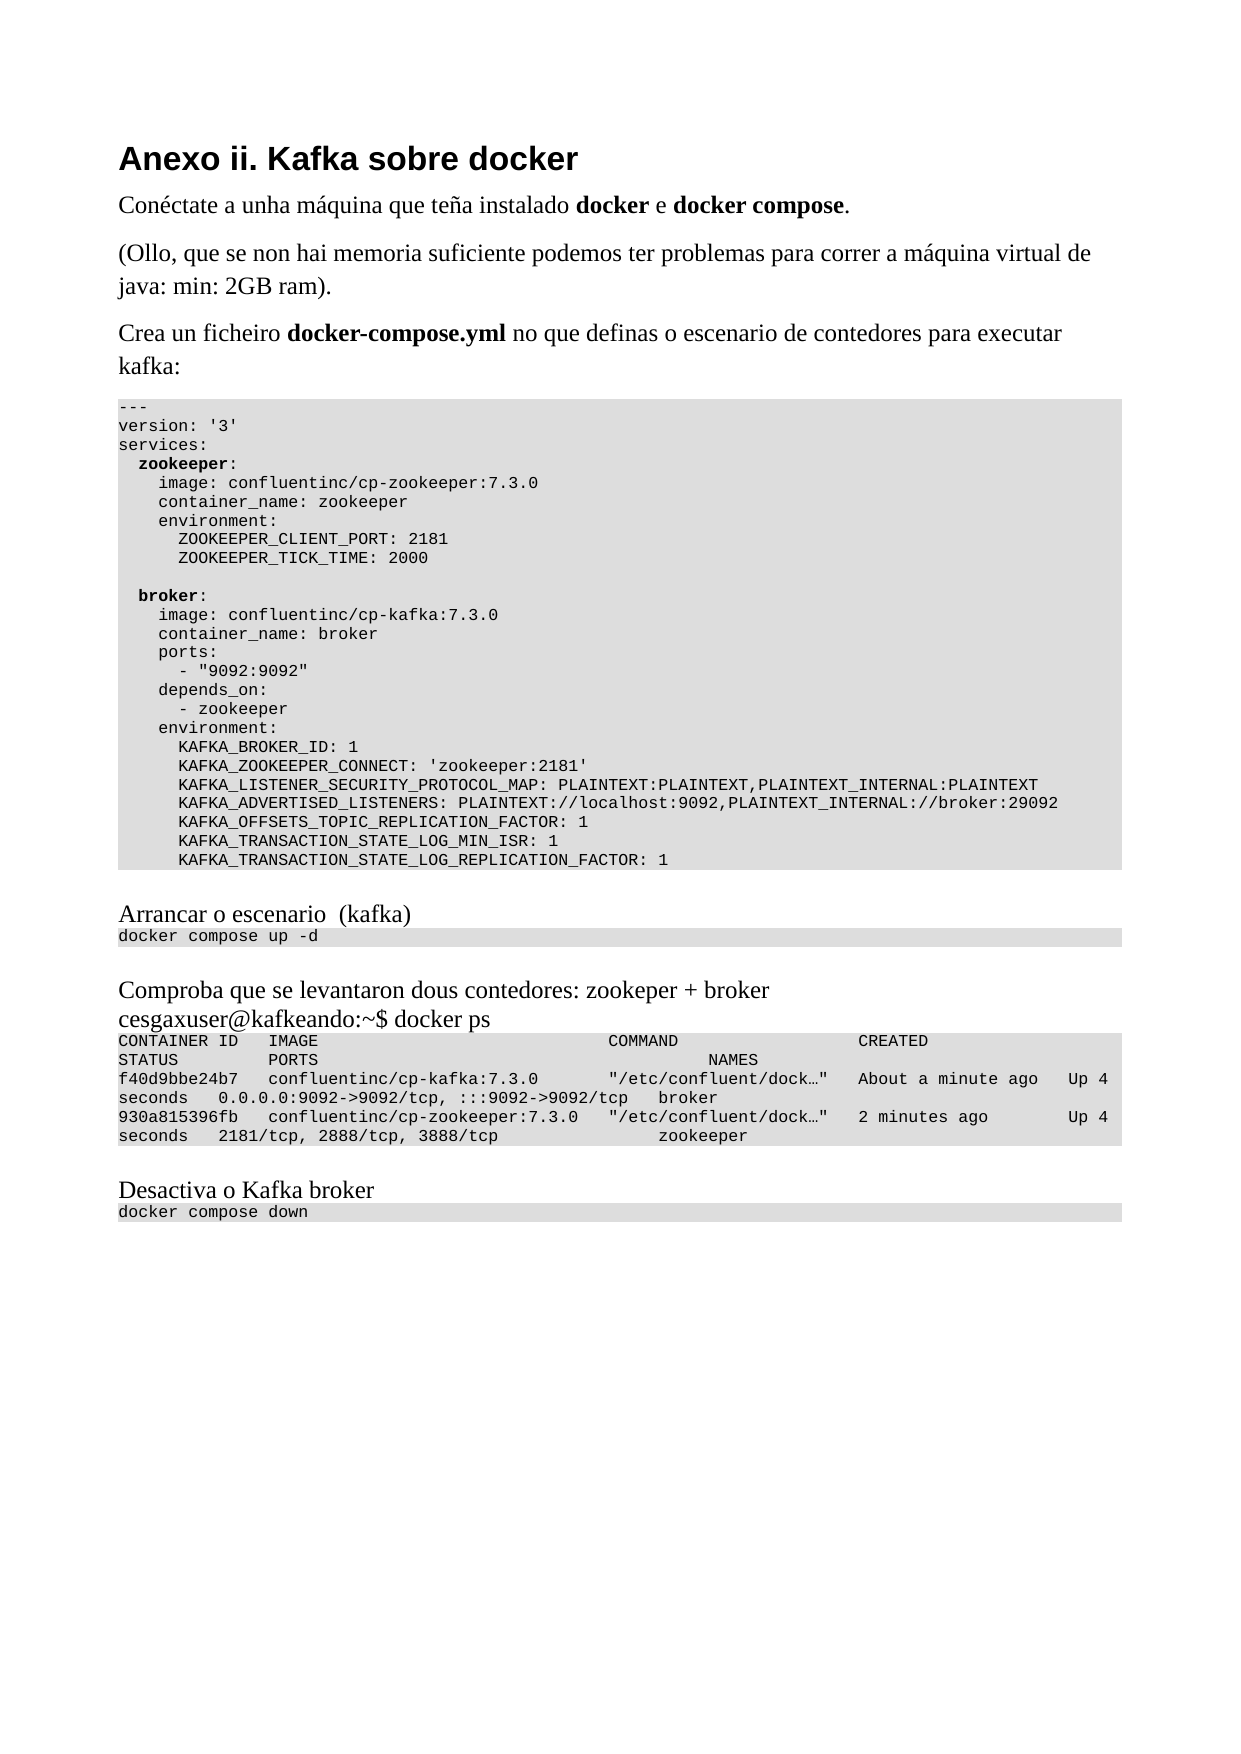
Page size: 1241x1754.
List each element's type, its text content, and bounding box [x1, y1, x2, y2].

text broker: [118, 587, 1122, 606]
text Crea un ficheiro docker-compose.yml no que definas o escenario de contedores para executar kafka: [118, 318, 1122, 380]
text depends_on: [118, 682, 1122, 701]
text image: confluentinc/cp-zookeeper:7.3.0 [118, 474, 1122, 493]
text Conéctate a unha máquina que teña instalado docker e docker compose. [118, 190, 1122, 219]
text KAFKA_LISTENER_SECURITY_PROTOCOL_MAP: PLAINTEXT:PLAINTEXT,PLAINTEXT_INTERNAL:PLAINTEXT [118, 776, 1122, 795]
text environment: [118, 512, 1122, 531]
text docker compose up -d [118, 928, 1122, 947]
text ZOOKEEPER_CLIENT_PORT: 2181 [118, 531, 1122, 550]
text f40d9bbe24b7 confluentinc/cp-kafka:7.3.0 "/etc/confluent/dock…" About a minute ago Up 4 seconds 0.0.0.0:9092->9092/tcp, :::9092->9092/tcp broker [118, 1071, 1122, 1108]
text Desactiva o Kafka broker [118, 1175, 1122, 1203]
text version: '3' [118, 418, 1122, 437]
text KAFKA_ZOOKEEPER_CONNECT: 'zookeeper:2181' [118, 757, 1122, 776]
text - zookeeper [118, 701, 1122, 719]
text container_name: zookeeper [118, 493, 1122, 512]
text Comproba que se levantaron dous contedores: zookeper + broker [118, 975, 1122, 1004]
text (Ollo, que se non hai memoria suficiente podemos ter problemas para correr a máquina virtual de java: min: 2GB ram). [118, 238, 1122, 299]
text zookeeper: [118, 456, 1122, 474]
text environment: [118, 719, 1122, 738]
text --- [118, 399, 1122, 418]
text Arrancar o escenario (kafka) [118, 899, 1122, 928]
text KAFKA_TRANSACTION_STATE_LOG_MIN_ISR: 1 [118, 833, 1122, 851]
text container_name: broker [118, 625, 1122, 644]
text docker compose down [118, 1203, 1122, 1222]
text KAFKA_ADVERTISED_LISTENERS: PLAINTEXT://localhost:9092,PLAINTEXT_INTERNAL://broker:29092 [118, 795, 1122, 814]
subtitle Anexo ii. Kafka sobre docker [118, 139, 1122, 178]
text ports: [118, 644, 1122, 663]
text KAFKA_OFFSETS_TOPIC_REPLICATION_FACTOR: 1 [118, 814, 1122, 833]
text KAFKA_BROKER_ID: 1 [118, 738, 1122, 757]
text services: [118, 437, 1122, 456]
text - "9092:9092" [118, 663, 1122, 682]
text ZOOKEEPER_TICK_TIME: 2000 [118, 550, 1122, 569]
text image: confluentinc/cp-kafka:7.3.0 [118, 606, 1122, 625]
text KAFKA_TRANSACTION_STATE_LOG_REPLICATION_FACTOR: 1 [118, 851, 1122, 870]
text 930a815396fb confluentinc/cp-zookeeper:7.3.0 "/etc/confluent/dock…" 2 minutes ago Up 4 seconds 2181/tcp, 2888/tcp, 3888/tcp zookeeper [118, 1108, 1122, 1146]
text CONTAINER ID IMAGE COMMAND CREATED STATUS PORTS NAMES [118, 1033, 1122, 1071]
text cesgaxuser@kafkeando:~$ docker ps [118, 1004, 1122, 1033]
